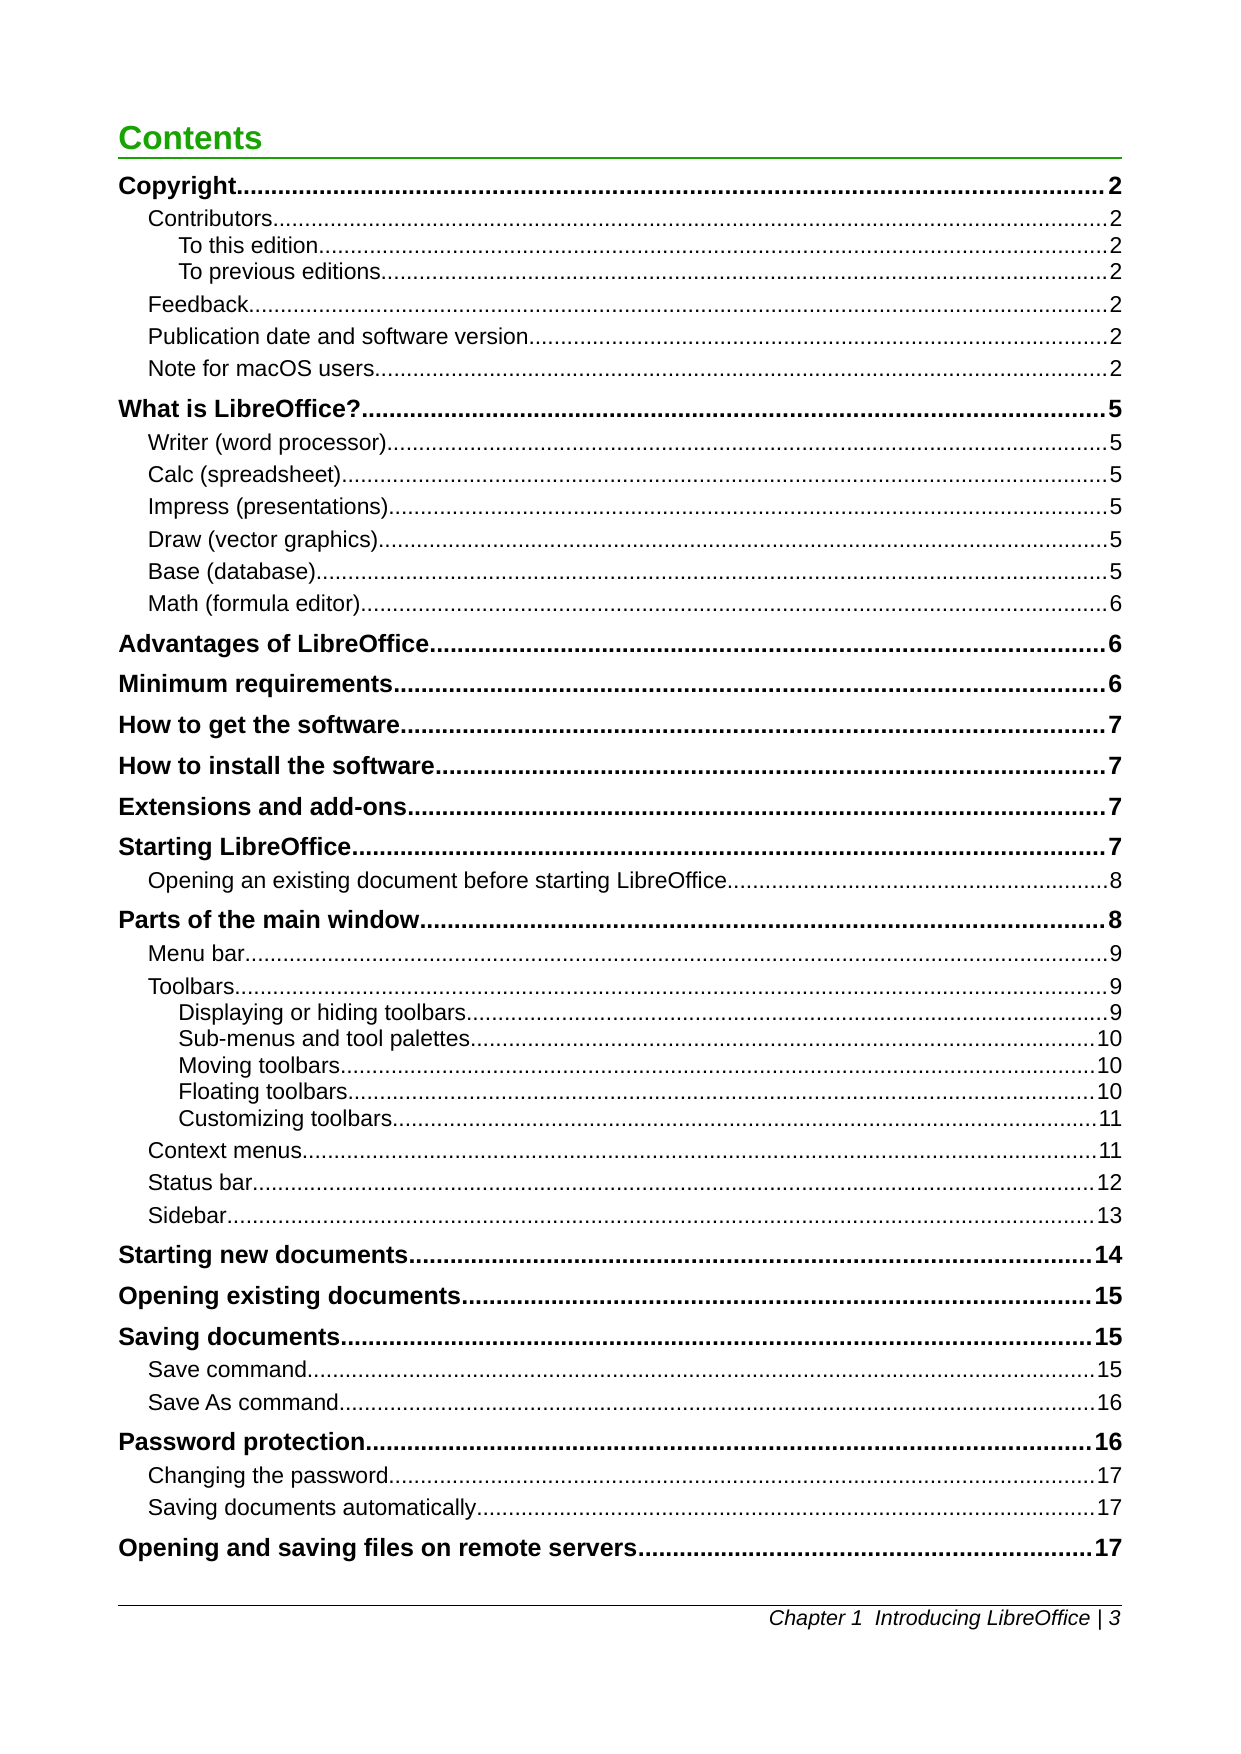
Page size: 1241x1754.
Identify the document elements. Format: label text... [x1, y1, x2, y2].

text Parts of the main window 8 [118, 906, 1122, 934]
text To this edition 2 [178, 232, 1122, 258]
text Displaying or hiding toolbars 9 [178, 999, 1122, 1025]
text Floating toolbars 10 [178, 1078, 1122, 1104]
text Contributors 2 [148, 205, 1122, 232]
text Context menus 11 [148, 1137, 1122, 1163]
text Sidebar 13 [148, 1202, 1122, 1228]
text Password protection 16 [118, 1427, 1122, 1456]
text Save command 15 [148, 1356, 1122, 1383]
text To previous editions 2 [178, 258, 1122, 284]
text Advantages of LibreOffice 6 [118, 629, 1122, 657]
text Copyright 2 [118, 171, 1122, 199]
text Opening and saving files on remote servers 17 [118, 1532, 1122, 1561]
text Opening an existing document before starting LibreOffice 8 [148, 867, 1122, 893]
text Base (database) 5 [148, 558, 1122, 584]
text Note for macOS users 2 [148, 355, 1122, 382]
text Minimum requirements 6 [118, 669, 1122, 698]
text Toolbars 9 [148, 973, 1122, 999]
text Starting LibreOffice 7 [118, 832, 1122, 861]
text Menu bar 9 [148, 940, 1122, 967]
text Saving documents automatically 17 [148, 1494, 1122, 1521]
text Draw (vector graphics) 5 [148, 526, 1122, 552]
text Status bar 12 [148, 1169, 1122, 1196]
text Extensions and add-ons 7 [118, 792, 1122, 820]
text Changing the password 17 [148, 1462, 1122, 1488]
text Math (formula editor) 6 [148, 590, 1122, 617]
text Sub-menus and tool palettes 10 [178, 1025, 1122, 1052]
text Saving documents 15 [118, 1321, 1122, 1350]
text How to install the software 7 [118, 751, 1122, 780]
text What is LibreOffice? 5 [118, 394, 1122, 422]
text Opening existing documents 15 [118, 1281, 1122, 1309]
text Moving toolbars 10 [178, 1052, 1122, 1078]
text Feedback 2 [148, 291, 1122, 317]
text Calc (spreadsheet) 5 [148, 461, 1122, 487]
text Save As command 16 [148, 1389, 1122, 1415]
text Impress (presentations) 5 [148, 493, 1122, 519]
subtitle Contents [118, 118, 1122, 157]
text Publication date and software version 2 [148, 323, 1122, 349]
text Writer (word processor) 5 [148, 428, 1122, 455]
text Customizing toolbars 11 [178, 1104, 1122, 1131]
text Starting new documents 14 [118, 1240, 1122, 1269]
text How to get the software 7 [118, 710, 1122, 739]
